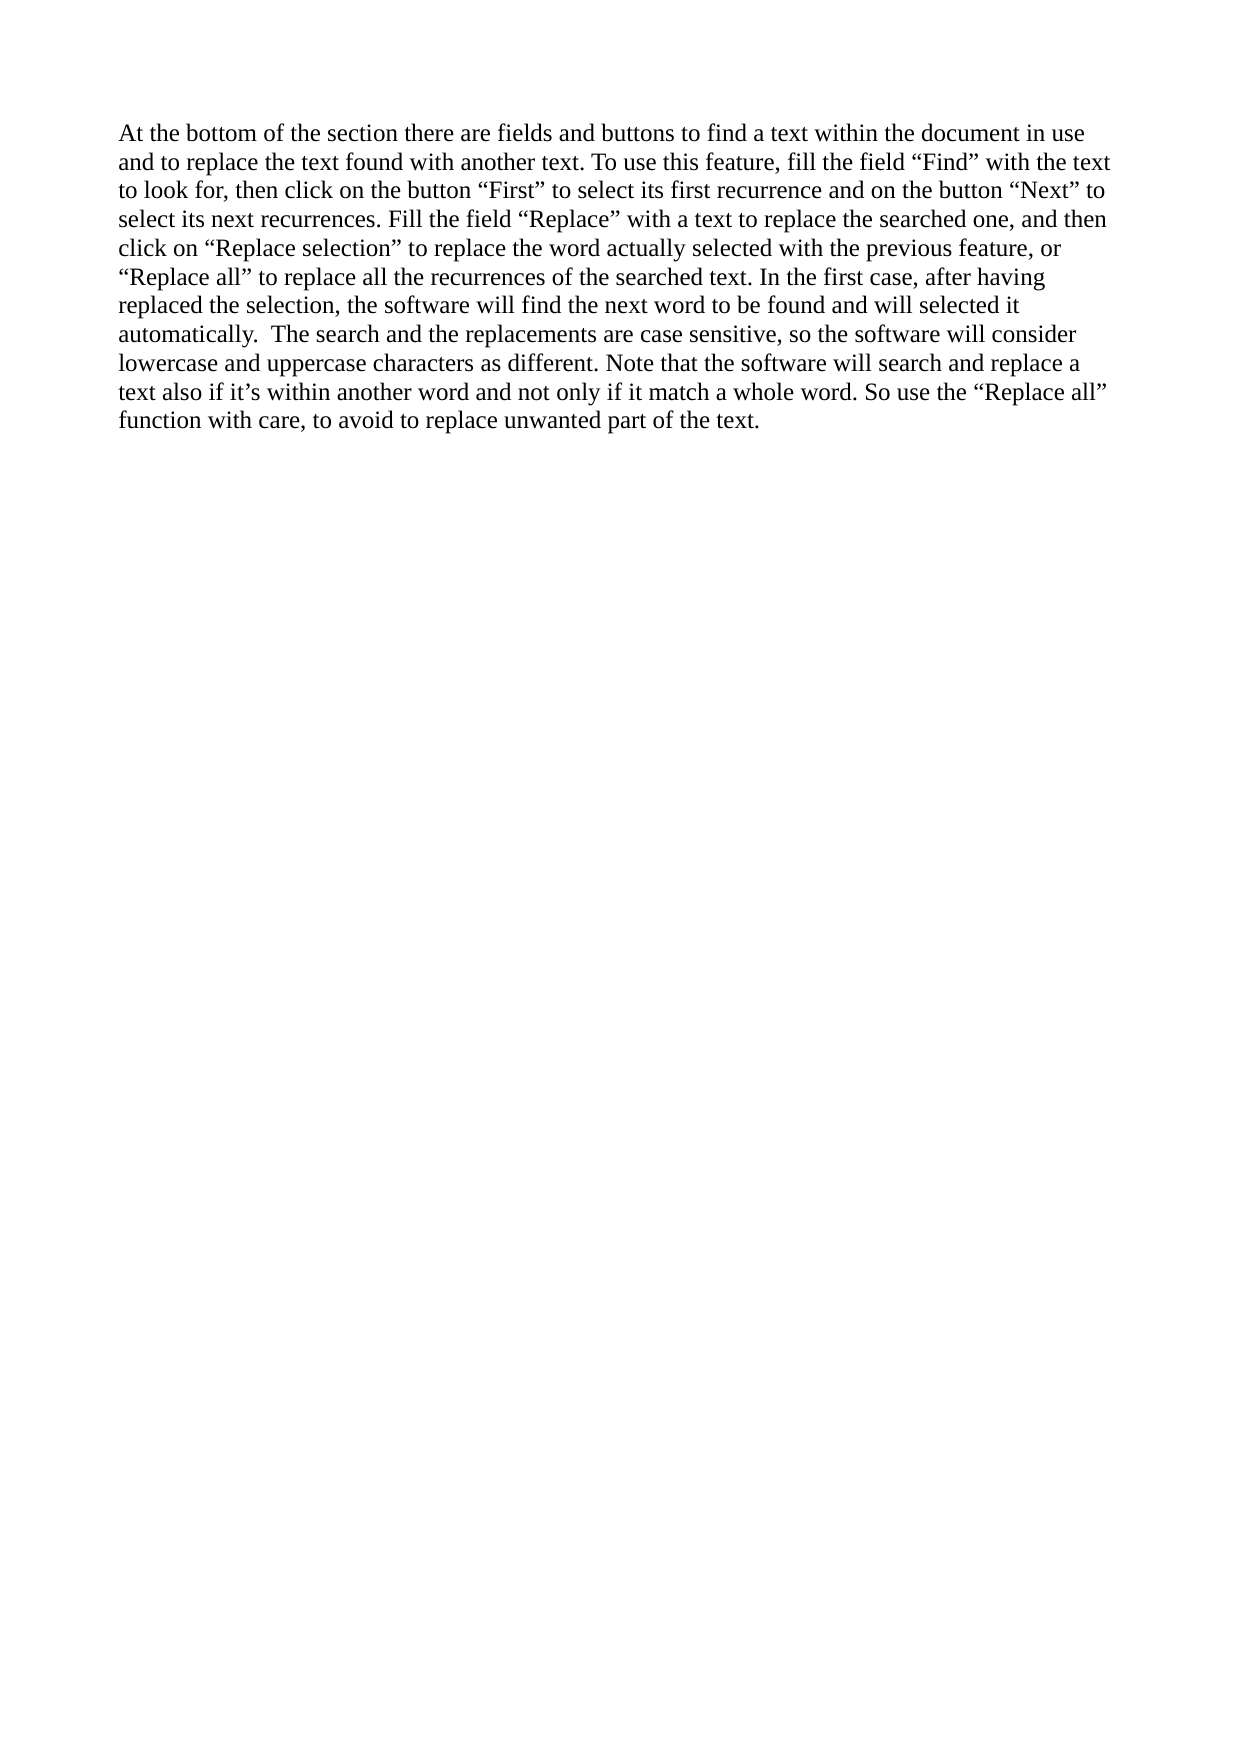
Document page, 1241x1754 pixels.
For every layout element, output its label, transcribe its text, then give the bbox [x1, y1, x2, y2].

text At the bottom of the section there are fields and buttons to find a text within the document in use and to replace the text found with another text. To use this feature, fill the field “Find” with the text to look for, then click on the button “First” to select its first recurrence and on the button “Next” to select its next recurrences. Fill the field “Replace” with a text to replace the searched one, and then click on “Replace selection” to replace the word actually selected with the previous feature, or “Replace all” to replace all the recurrences of the searched text. In the first case, after having replaced the selection, the software will find the next word to be found and will selected it automatically. The search and the replacements are case sensitive, so the software will consider lowercase and uppercase characters as different. Note that the software will search and replace a text also if it’s within another word and not only if it match a whole word. So use the “Replace all” function with care, to avoid to replace unwanted part of the text. [118, 118, 1122, 434]
